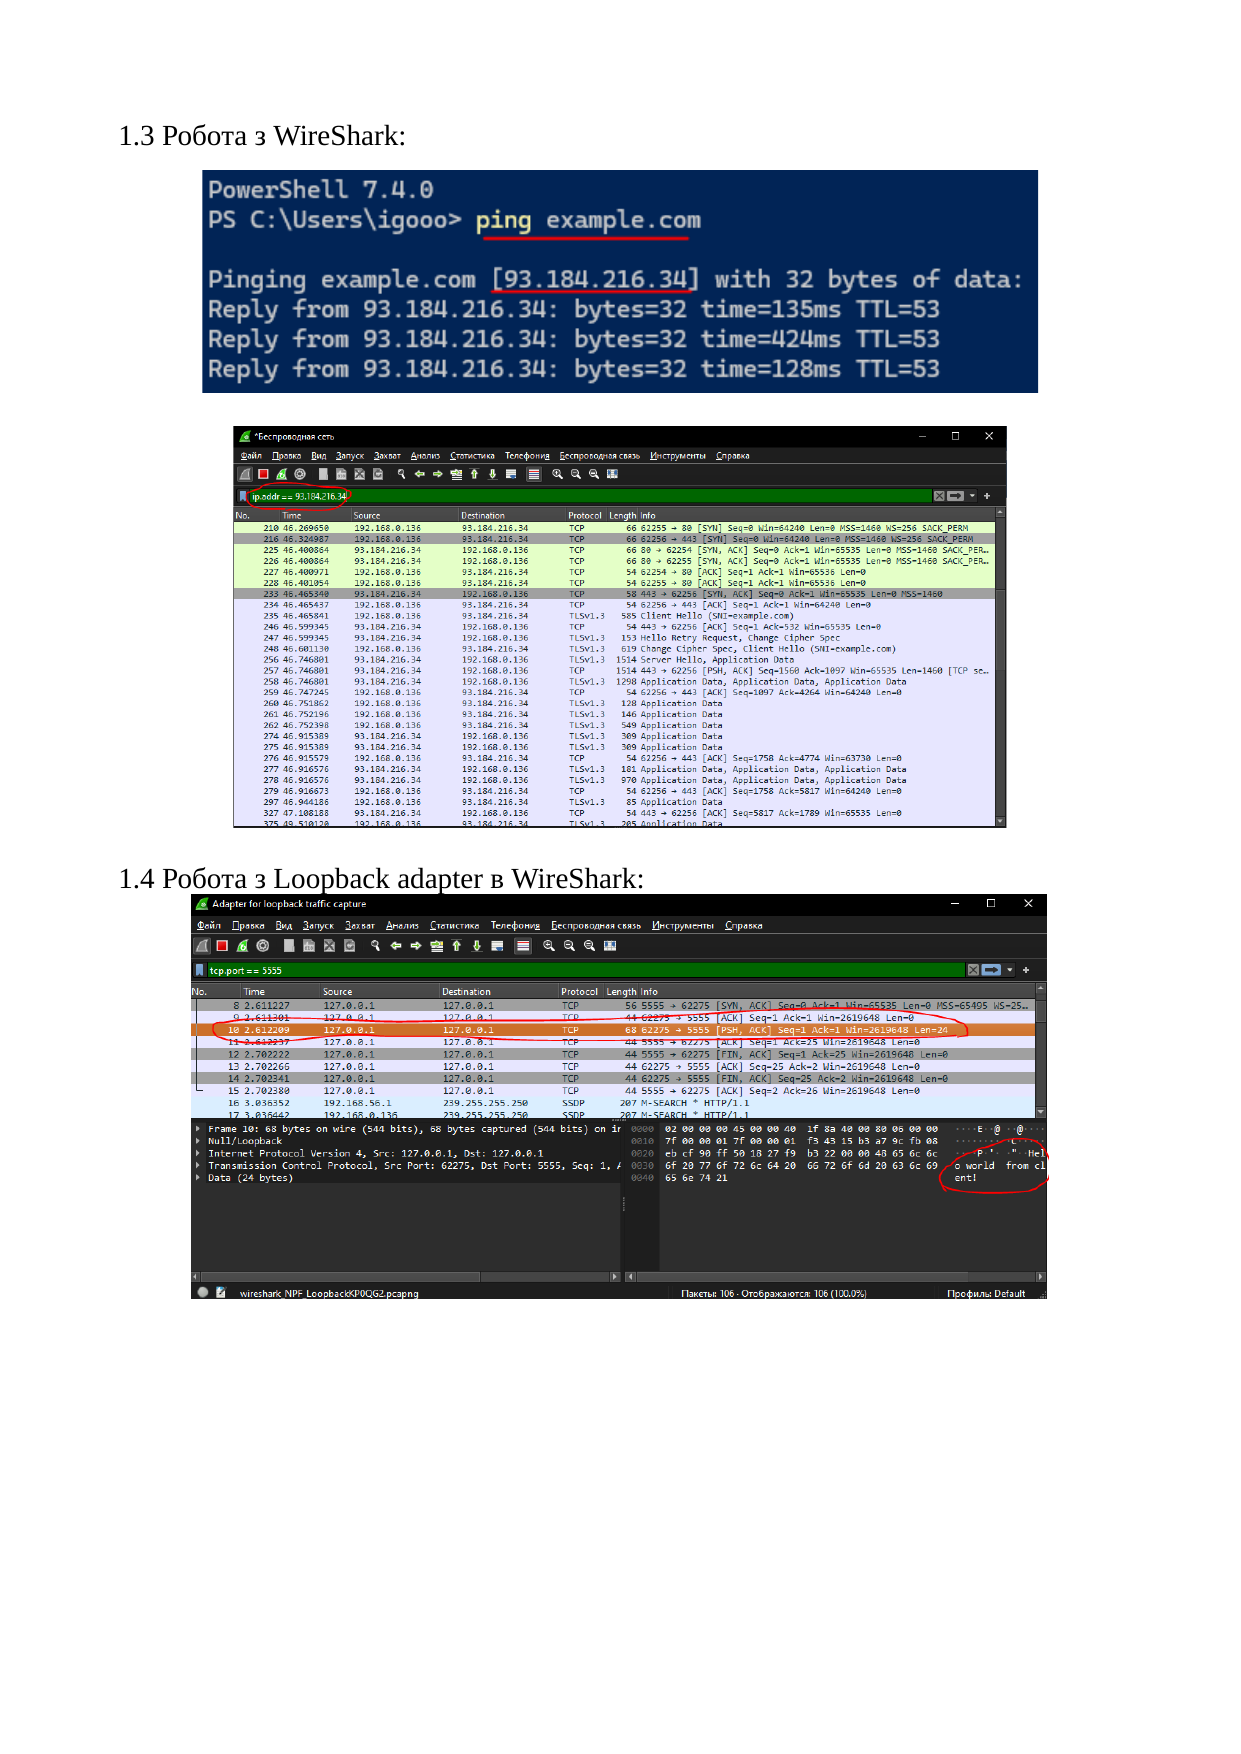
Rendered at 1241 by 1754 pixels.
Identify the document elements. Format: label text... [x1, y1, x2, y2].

text 1.3 Робота з WireShark: [118, 118, 1122, 152]
picture [233, 426, 1007, 828]
text 1.4 Робота з Loopback adapter в WireShark: [118, 861, 1122, 895]
picture [191, 894, 1049, 1299]
picture [202, 170, 1039, 393]
